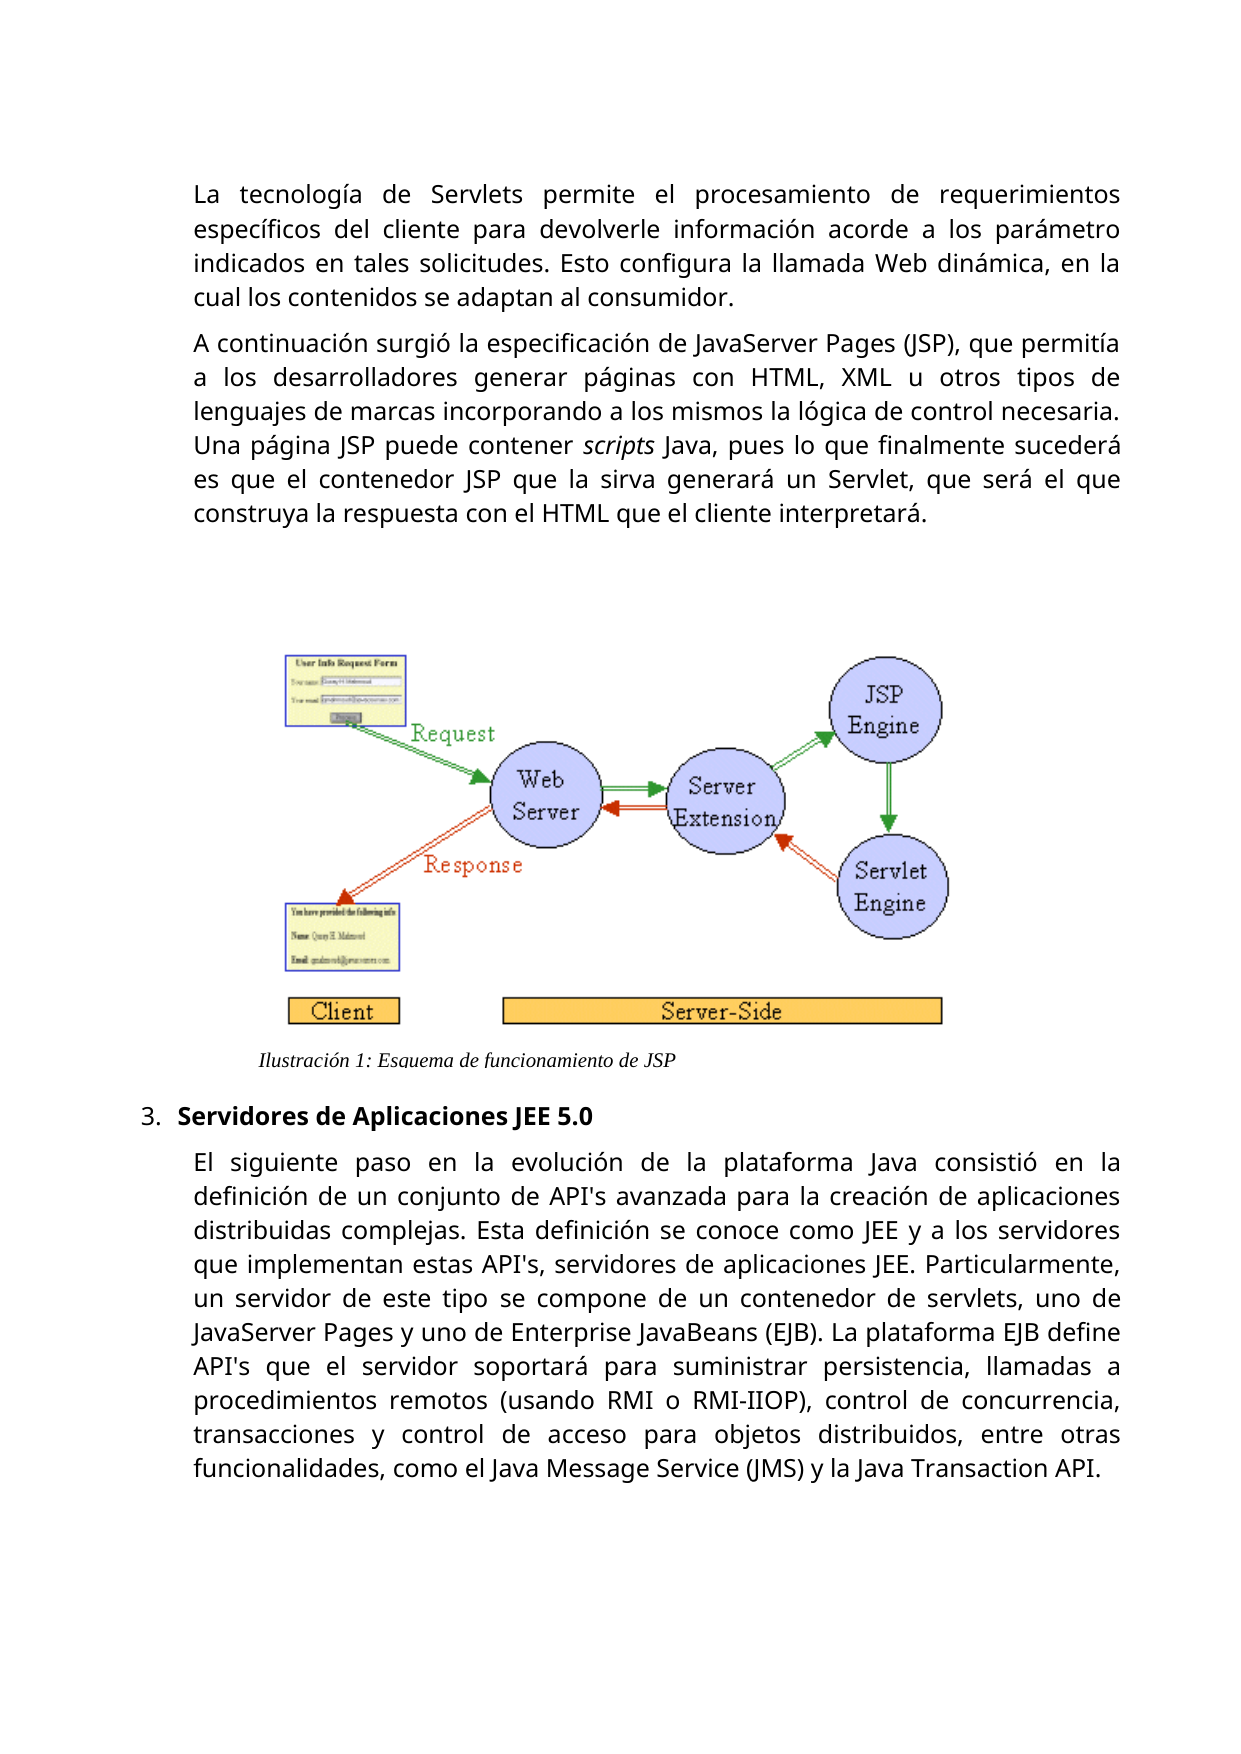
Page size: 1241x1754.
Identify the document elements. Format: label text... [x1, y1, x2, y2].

text Ilustración 1: Esquema de funcionamiento de JSP [678, 1048, 975, 1068]
list Servidores de Aplicaciones JEE 5.0 [134, 1098, 1122, 1133]
text La tecnología de Servlets permite el procesamiento de requerimientos específicos del cliente para devolverle información acorde a los parámetro indicados en tales solicitudes. Esto configura la llamada Web dinámica, en la cual los contenidos se adaptan al consumidor. [735, 279, 1122, 313]
picture [275, 644, 962, 1039]
